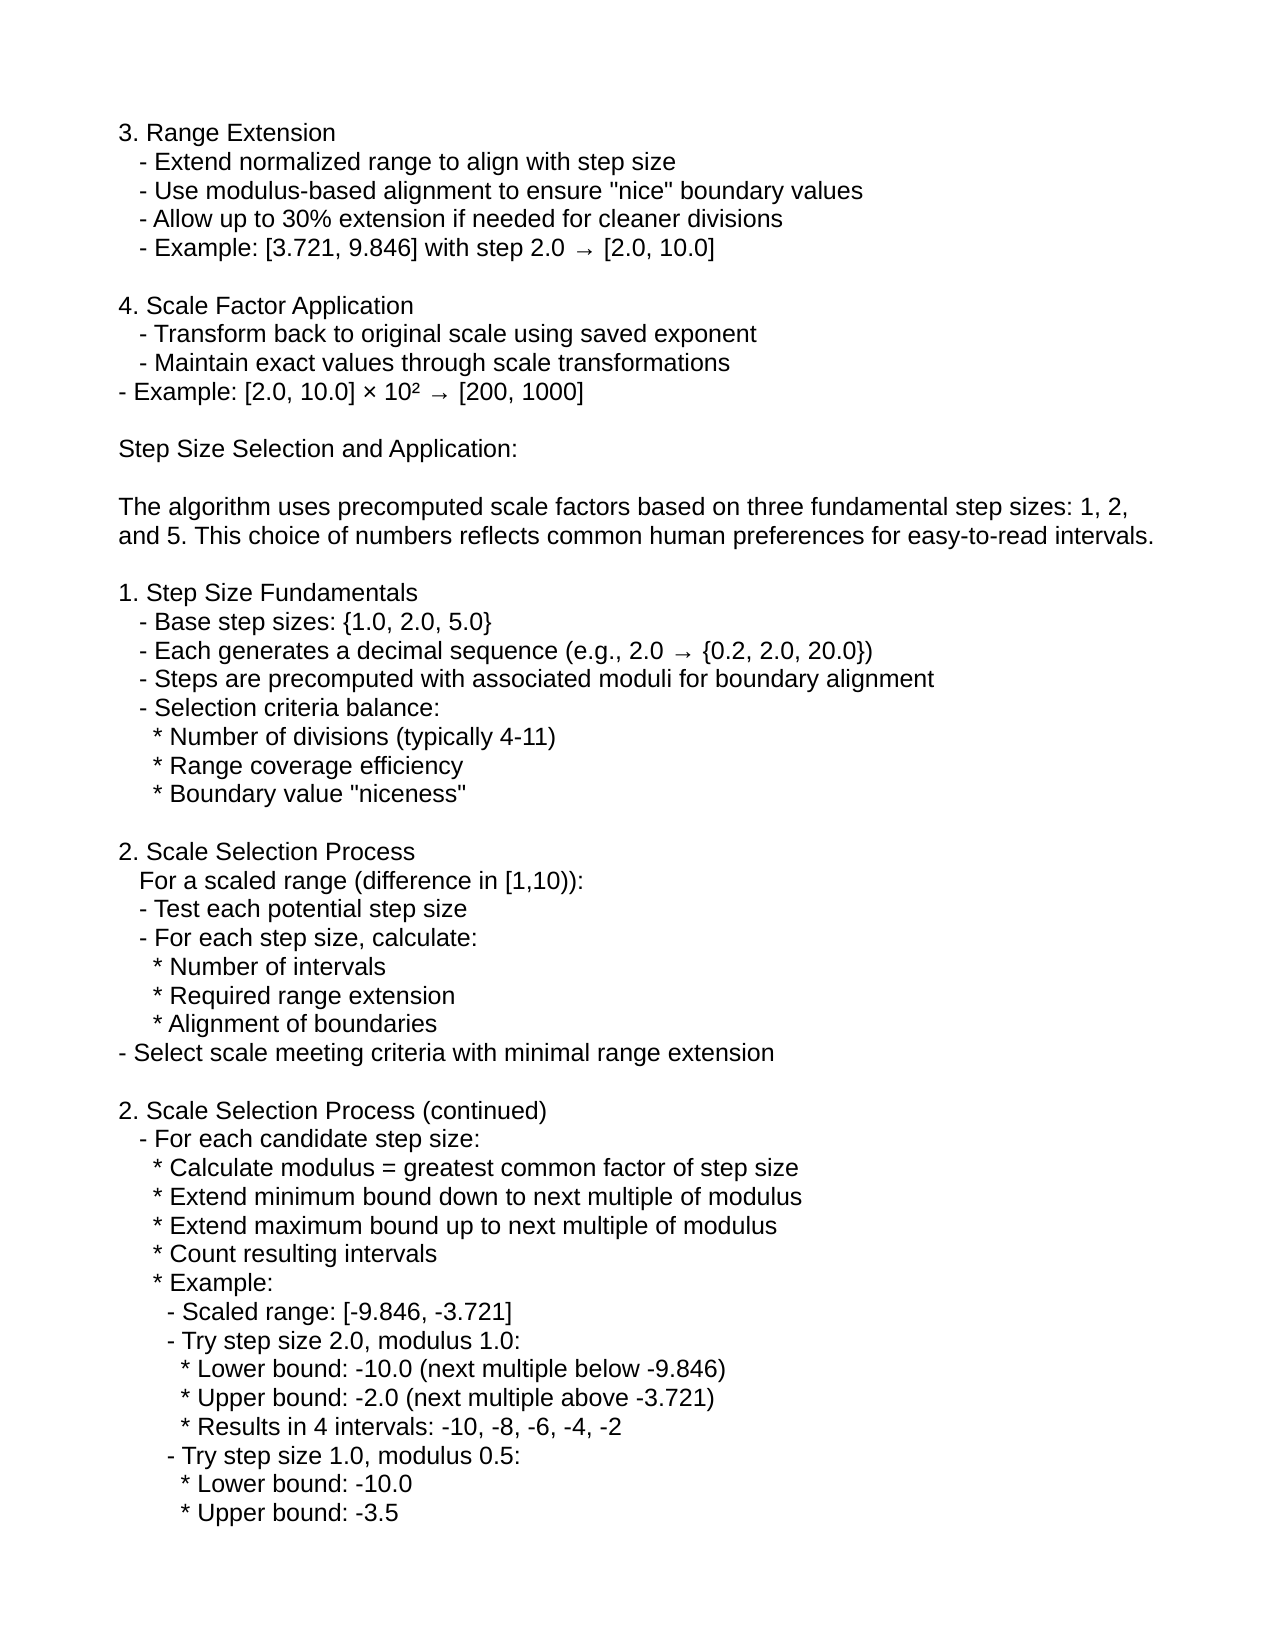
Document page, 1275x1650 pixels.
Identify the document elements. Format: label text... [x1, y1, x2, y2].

text - Base step sizes: {1.0, 2.0, 5.0} [118, 607, 1157, 636]
text * Number of intervals [118, 952, 1157, 981]
text * Count resulting intervals [118, 1239, 1157, 1268]
text - Each generates a decimal sequence (e.g., 2.0 → {0.2, 2.0, 20.0}) [118, 636, 1157, 664]
text * Extend minimum bound down to next multiple of modulus [118, 1182, 1157, 1211]
text - Steps are precomputed with associated moduli for boundary alignment [118, 664, 1157, 693]
text - Scaled range: [-9.846, -3.721] [118, 1297, 1157, 1326]
text * Calculate modulus = greatest common factor of step size [118, 1153, 1157, 1182]
text * Lower bound: -10.0 [118, 1469, 1157, 1498]
text - Extend normalized range to align with step size [118, 147, 1157, 176]
text - Transform back to original scale using saved exponent [118, 319, 1157, 348]
text 1. Step Size Fundamentals [118, 578, 1157, 607]
text Step Size Selection and Application: [118, 434, 1157, 463]
text 4. Scale Factor Application [118, 291, 1157, 319]
text * Range coverage efficiency [118, 751, 1157, 779]
text 2. Scale Selection Process (continued) [118, 1096, 1157, 1124]
text The algorithm uses precomputed scale factors based on three fundamental step sizes: 1, 2, and 5. This choice of numbers reflects common human preferences for easy-to-read intervals. [118, 492, 1157, 549]
text - Selection criteria balance: [118, 693, 1157, 722]
text - Test each potential step size [118, 894, 1157, 923]
text - For each step size, calculate: [118, 923, 1157, 952]
text * Results in 4 intervals: -10, -8, -6, -4, -2 [118, 1412, 1157, 1441]
text * Number of divisions (typically 4-11) [118, 722, 1157, 751]
text For a scaled range (difference in [1,10)): [118, 866, 1157, 894]
text * Example: [118, 1268, 1157, 1297]
text - Try step size 2.0, modulus 1.0: [118, 1326, 1157, 1354]
text * Alignment of boundaries [118, 1009, 1157, 1038]
text * Upper bound: -2.0 (next multiple above -3.721) [118, 1383, 1157, 1412]
text - For each candidate step size: [118, 1124, 1157, 1153]
text - Maintain exact values through scale transformations [118, 348, 1157, 377]
text * Extend maximum bound up to next multiple of modulus [118, 1211, 1157, 1239]
text * Required range extension [118, 981, 1157, 1009]
text - Example: [3.721, 9.846] with step 2.0 → [2.0, 10.0] [118, 233, 1157, 262]
text * Boundary value "niceness" [118, 779, 1157, 808]
text - Use modulus-based alignment to ensure "nice" boundary values [118, 176, 1157, 204]
text * Upper bound: -3.5 [118, 1498, 1157, 1527]
text * Lower bound: -10.0 (next multiple below -9.846) [118, 1354, 1157, 1383]
text - Select scale meeting criteria with minimal range extension [118, 1038, 1157, 1067]
text - Try step size 1.0, modulus 0.5: [118, 1441, 1157, 1469]
text - Example: [2.0, 10.0] × 10² → [200, 1000] [118, 377, 1157, 406]
text 3. Range Extension [118, 118, 1157, 147]
text 2. Scale Selection Process [118, 837, 1157, 866]
text - Allow up to 30% extension if needed for cleaner divisions [118, 204, 1157, 233]
